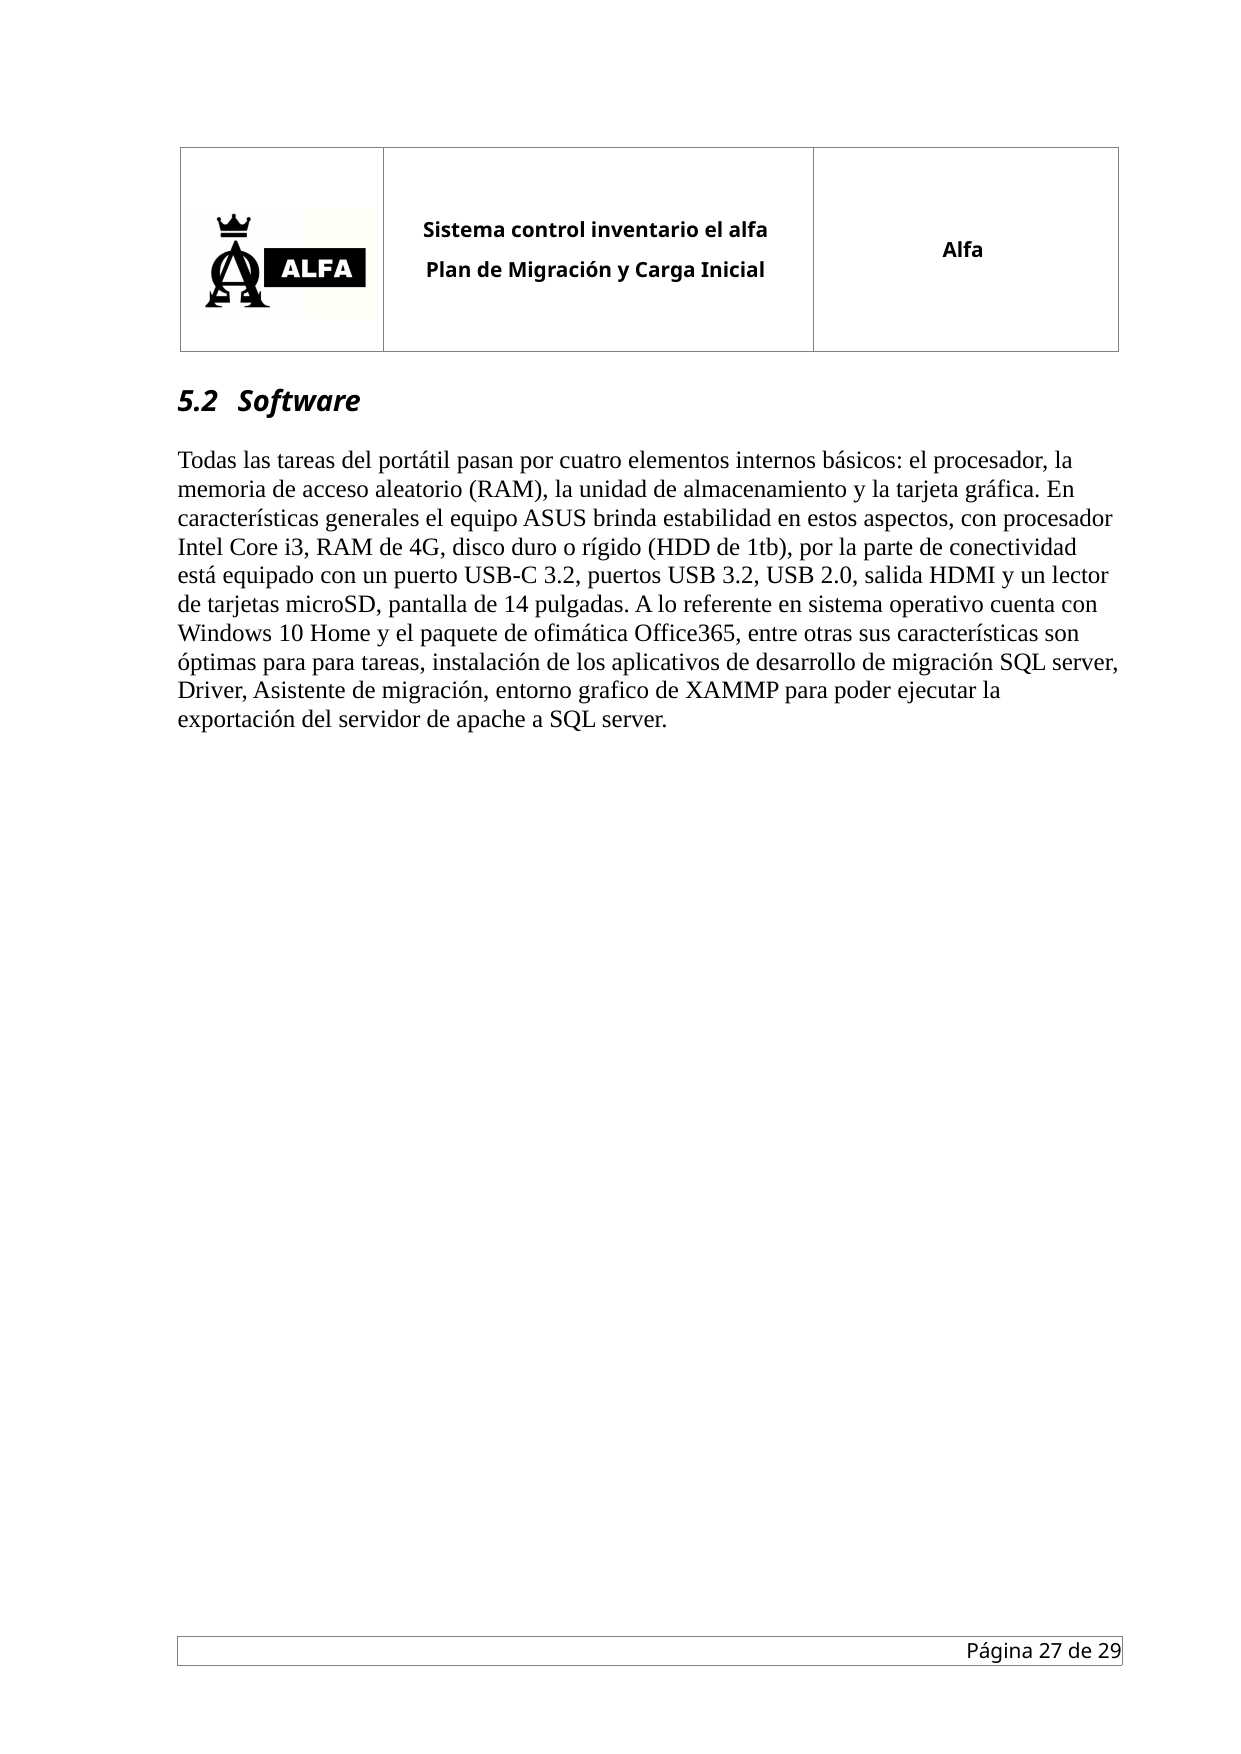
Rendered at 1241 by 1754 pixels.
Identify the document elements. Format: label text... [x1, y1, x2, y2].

text Todas las tareas del portátil pasan por cuatro elementos internos básicos: el procesador, la memoria de acceso aleatorio (RAM), la unidad de almacenamiento y la tarjeta gráfica. En características generales el equipo ASUS brinda estabilidad en estos aspectos, con procesador Intel Core i3, RAM de 4G, disco duro o rígido (HDD de 1tb), por la parte de conectividad está equipado con un puerto USB-C 3.2, puertos USB 3.2, USB 2.0, salida HDMI y un lector de tarjetas microSD, pantalla de 14 pulgadas. A lo referente en sistema operativo cuenta con Windows 10 Home y el paquete de ofimática Office365, entre otras sus características son óptimas para para tareas, instalación de los aplicativos de desarrollo de migración SQL server, Driver, Asistente de migración, entorno grafico de XAMMP para poder ejecutar la exportación del servidor de apache a SQL server. [177, 445, 1122, 733]
subtitle Software [177, 381, 1122, 420]
